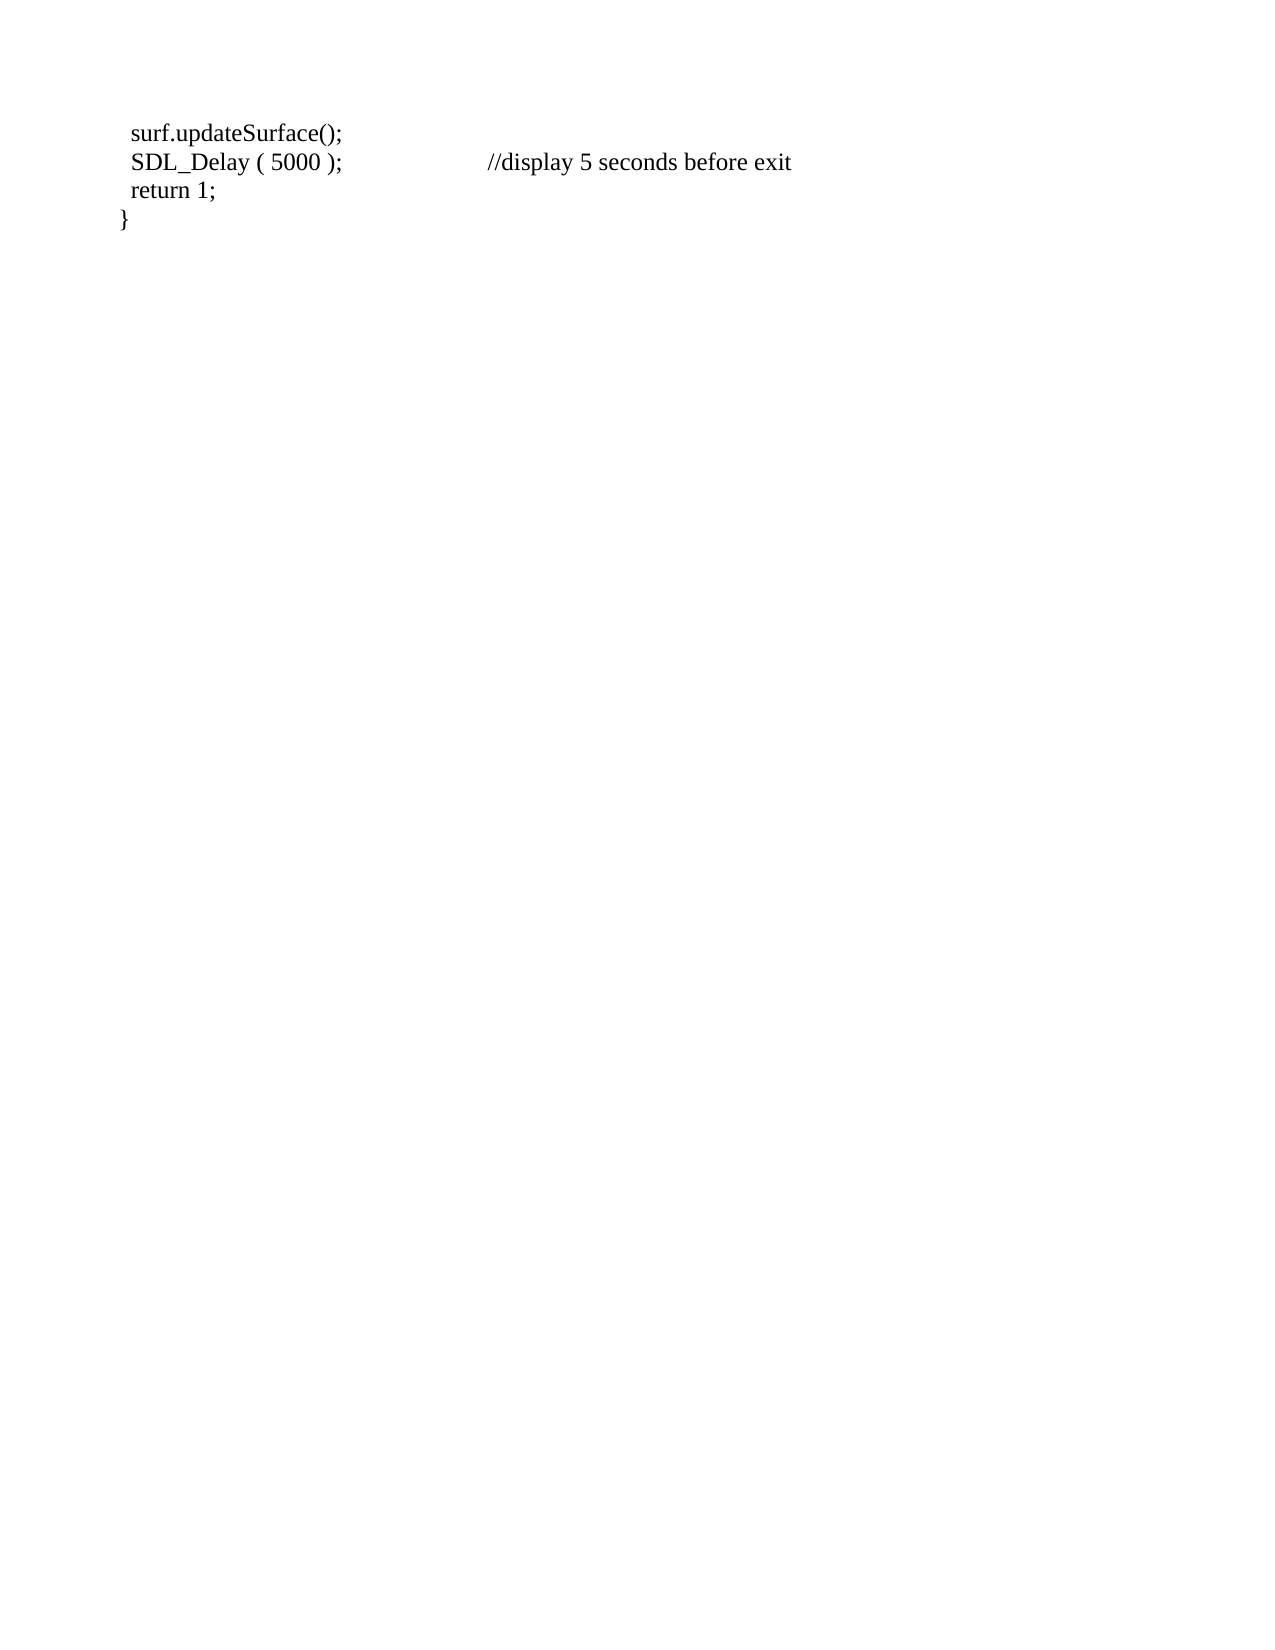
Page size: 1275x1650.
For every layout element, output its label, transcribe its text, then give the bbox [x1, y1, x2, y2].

text } [118, 204, 1157, 233]
text surf.updateSurface(); [118, 118, 1157, 147]
text return 1; [118, 176, 1157, 204]
text SDL_Delay ( 5000 ); //display 5 seconds before exit [118, 147, 1157, 176]
